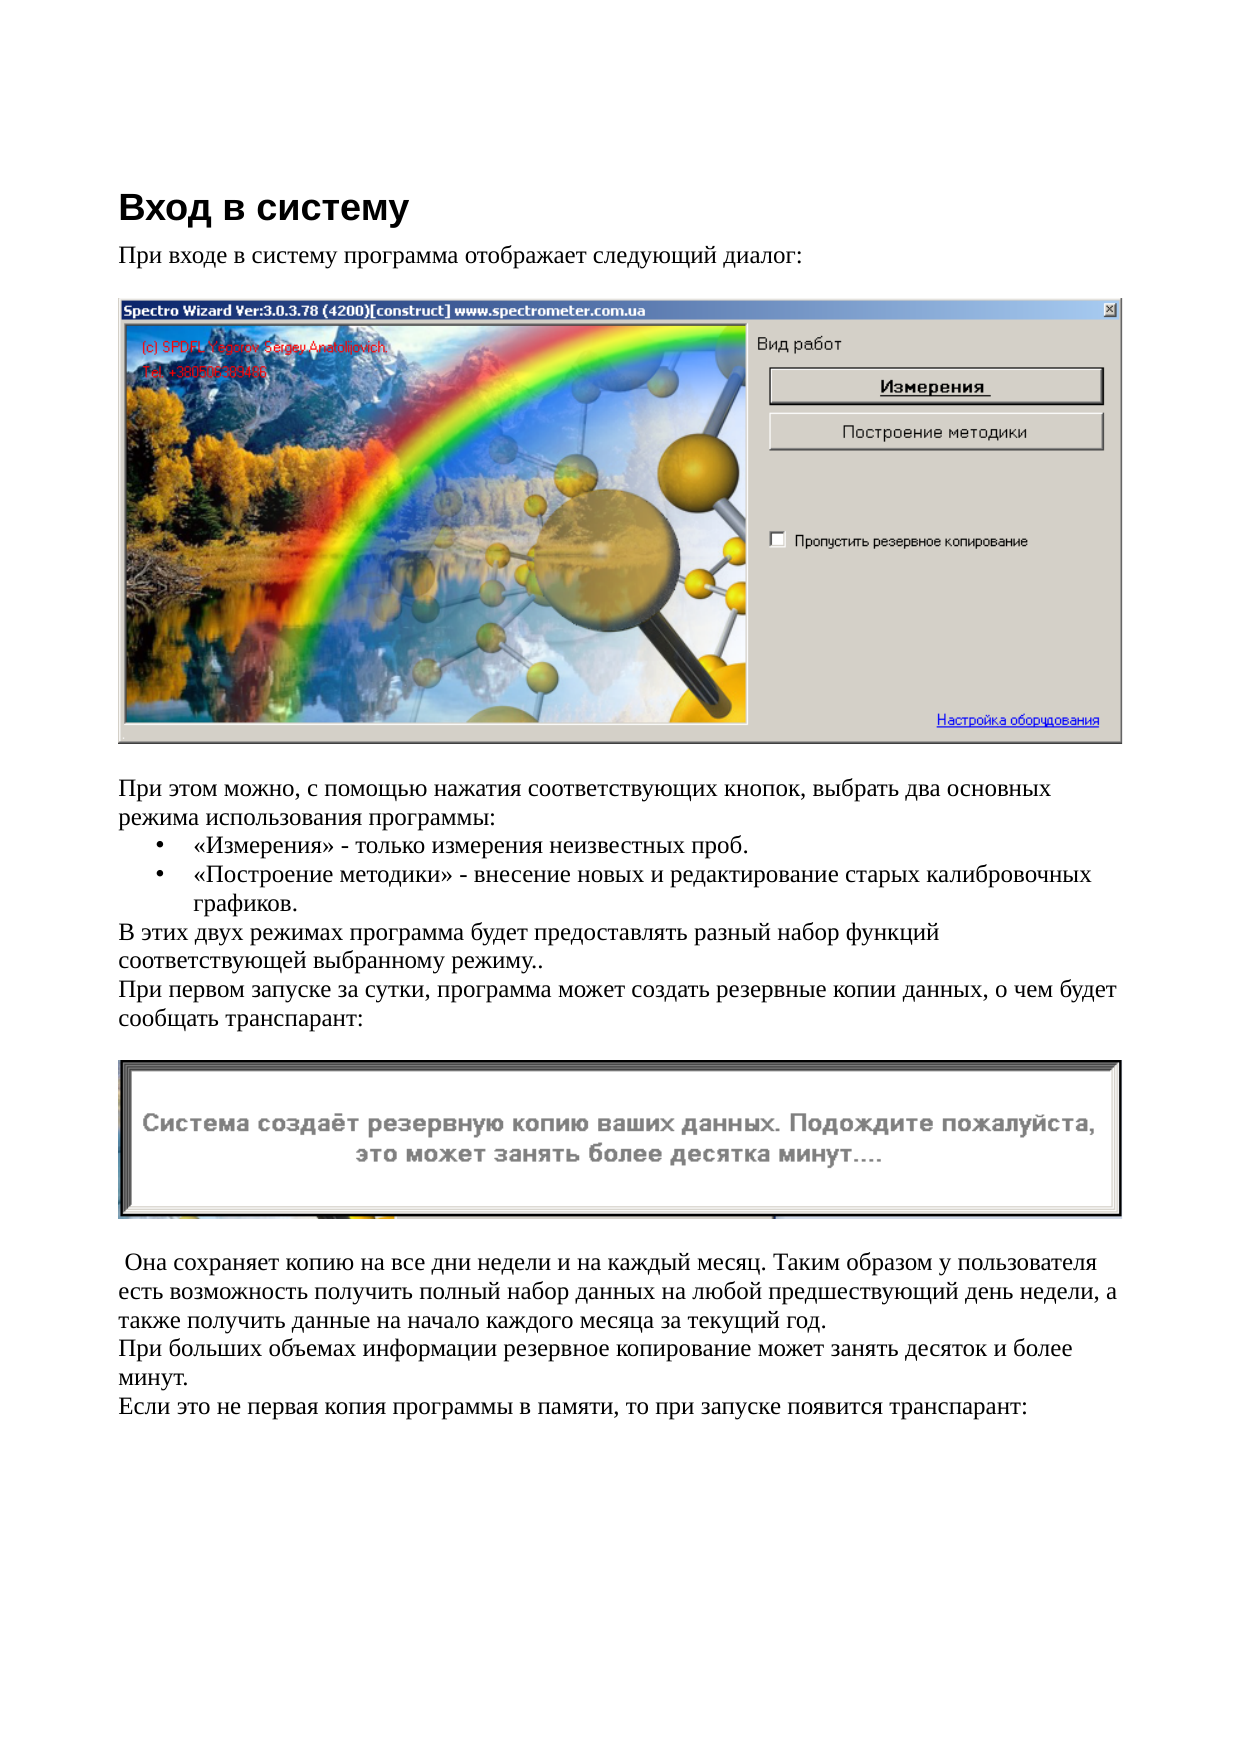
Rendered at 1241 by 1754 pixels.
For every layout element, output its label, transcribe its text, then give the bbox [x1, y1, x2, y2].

text Она сохраняет копию на все дни недели и на каждый месяц. Таким образом у пользователя есть возможность получить полный набор данных на любой предшествующий день недели, а также получить данные на начало каждого месяца за текущий год. [118, 1247, 1122, 1333]
text При больших объемах информации резервное копирование может занять десяток и более минут. [118, 1333, 1122, 1391]
picture [118, 1060, 1123, 1219]
text В этих двух режимах программа будет предоставлять разный набор функций соответствующей выбранному режиму.. [118, 917, 1122, 974]
text При первом запуске за сутки, программа может создать резервные копии данных, о чем будет сообщать транспарант: [118, 974, 1122, 1032]
text Если это не первая копия программы в памяти, то при запуске появится транспарант: [118, 1391, 1122, 1420]
text При входе в систему программа отображает следующий диалог: [118, 241, 1122, 269]
text При этом можно, с помощью нажатия соответствующих кнопок, выбрать два основных режима использования программы: [118, 773, 1122, 830]
list «Построение методики» - внесение новых и редактирование старых калибровочных графиков. [156, 859, 1122, 917]
picture [118, 298, 1123, 744]
subtitle Вход в систему [118, 184, 1122, 228]
list «Измерения» - только измерения неизвестных проб. [156, 830, 1122, 859]
